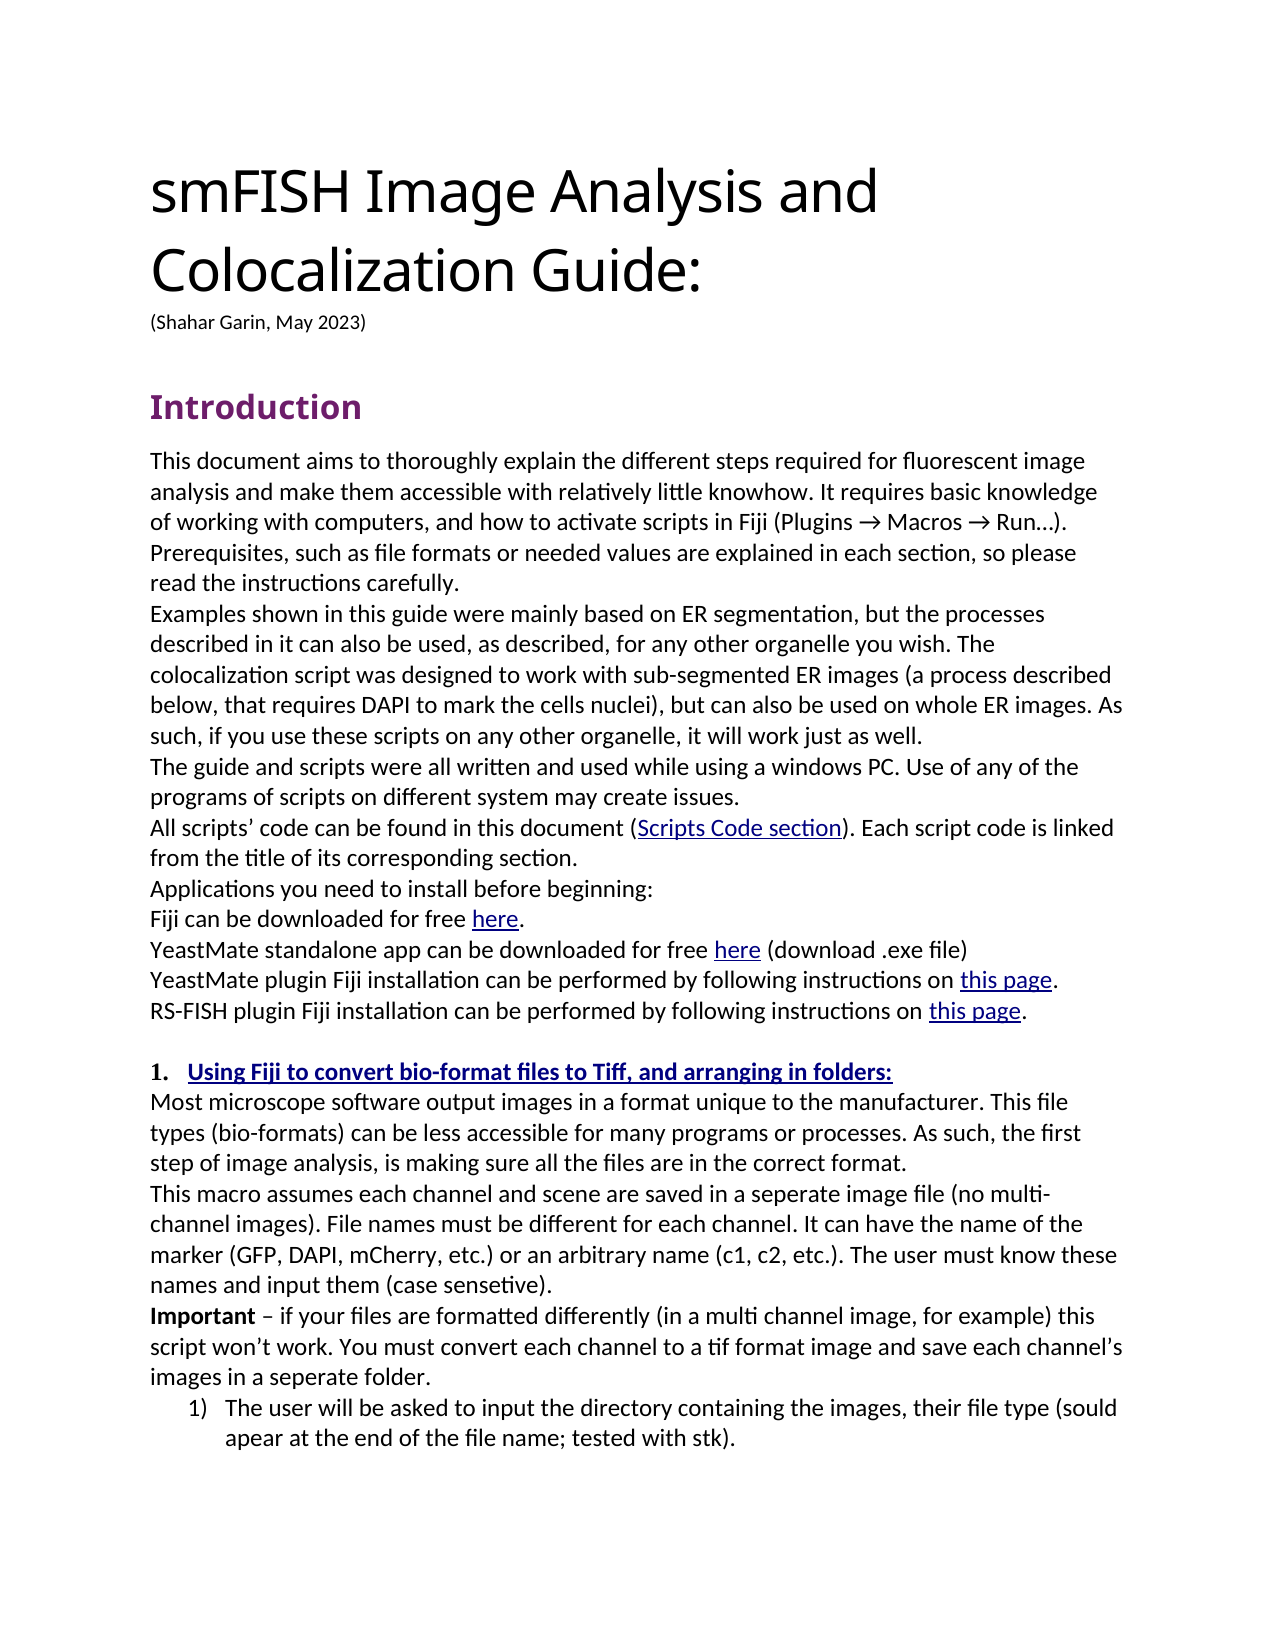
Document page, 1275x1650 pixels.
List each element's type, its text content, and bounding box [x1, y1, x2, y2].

subtitle Introduction [150, 383, 1125, 429]
text Examples shown in this guide were mainly based on ER segmentation, but the processes described in it can also be used, as described, for any other organelle you wish. The colocalization script was designed to work with sub-segmented ER images (a process described below, that requires DAPI to mark the cells nuclei), but can also be used on whole ER images. As such, if you use these scripts on any other organelle, it will work just as well. [150, 598, 1125, 751]
text YeastMate standalone app can be downloaded for free here (download .exe file) [150, 934, 1125, 964]
text Applications you need to install before beginning: [150, 873, 1125, 903]
text YeastMate plugin Fiji installation can be performed by following instructions on this page. [150, 964, 1125, 995]
text Prerequisites, such as file formats or needed values are explained in each section, so please read the instructions carefully. [150, 537, 1125, 598]
title smFISH Image Analysis and Colocalization Guide: [150, 150, 1125, 309]
text Fiji can be downloaded for free here. [150, 903, 1125, 934]
text This document aims to thoroughly explain the different steps required for fluorescent image analysis and make them accessible with relatively little knowhow. It requires basic knowledge of working with computers, and how to activate scripts in Fiji (Plugins → Macros → Run…). [150, 446, 1125, 537]
text This macro assumes each channel and scene are saved in a seperate image file (no multi-channel images). File names must be different for each channel. It can have the name of the marker (GFP, DAPI, mCherry, etc.) or an arbitrary name (c1, c2, etc.). The user must know these names and input them (case sensetive). [150, 1178, 1125, 1300]
text Important – if your files are formatted differently (in a multi channel image, for example) this script won’t work. You must convert each channel to a tif format image and save each channel’s images in a seperate folder. [150, 1300, 1125, 1392]
text All scripts’ code can be found in this document (Scripts Code section). Each script code is linked from the title of its corresponding section. [150, 812, 1125, 873]
text Most microscope software output images in a format unique to the manufacturer. This file types (bio-formats) can be less accessible for many programs or processes. As such, the first step of image analysis, is making sure all the files are in the correct format. [150, 1086, 1125, 1178]
list The user will be asked to input the directory containing the images, their file type (sould apear at the end of the file name; tested with stk). [187, 1392, 1125, 1453]
text The guide and scripts were all written and used while using a windows PC. Use of any of the programs of scripts on different system may create issues. [150, 751, 1125, 812]
text (Shahar Garin, May 2023) [150, 309, 1125, 334]
list Using Fiji to convert bio-format files to Tiff, and arranging in folders: [150, 1056, 1125, 1086]
text RS-FISH plugin Fiji installation can be performed by following instructions on this page. [150, 995, 1125, 1025]
